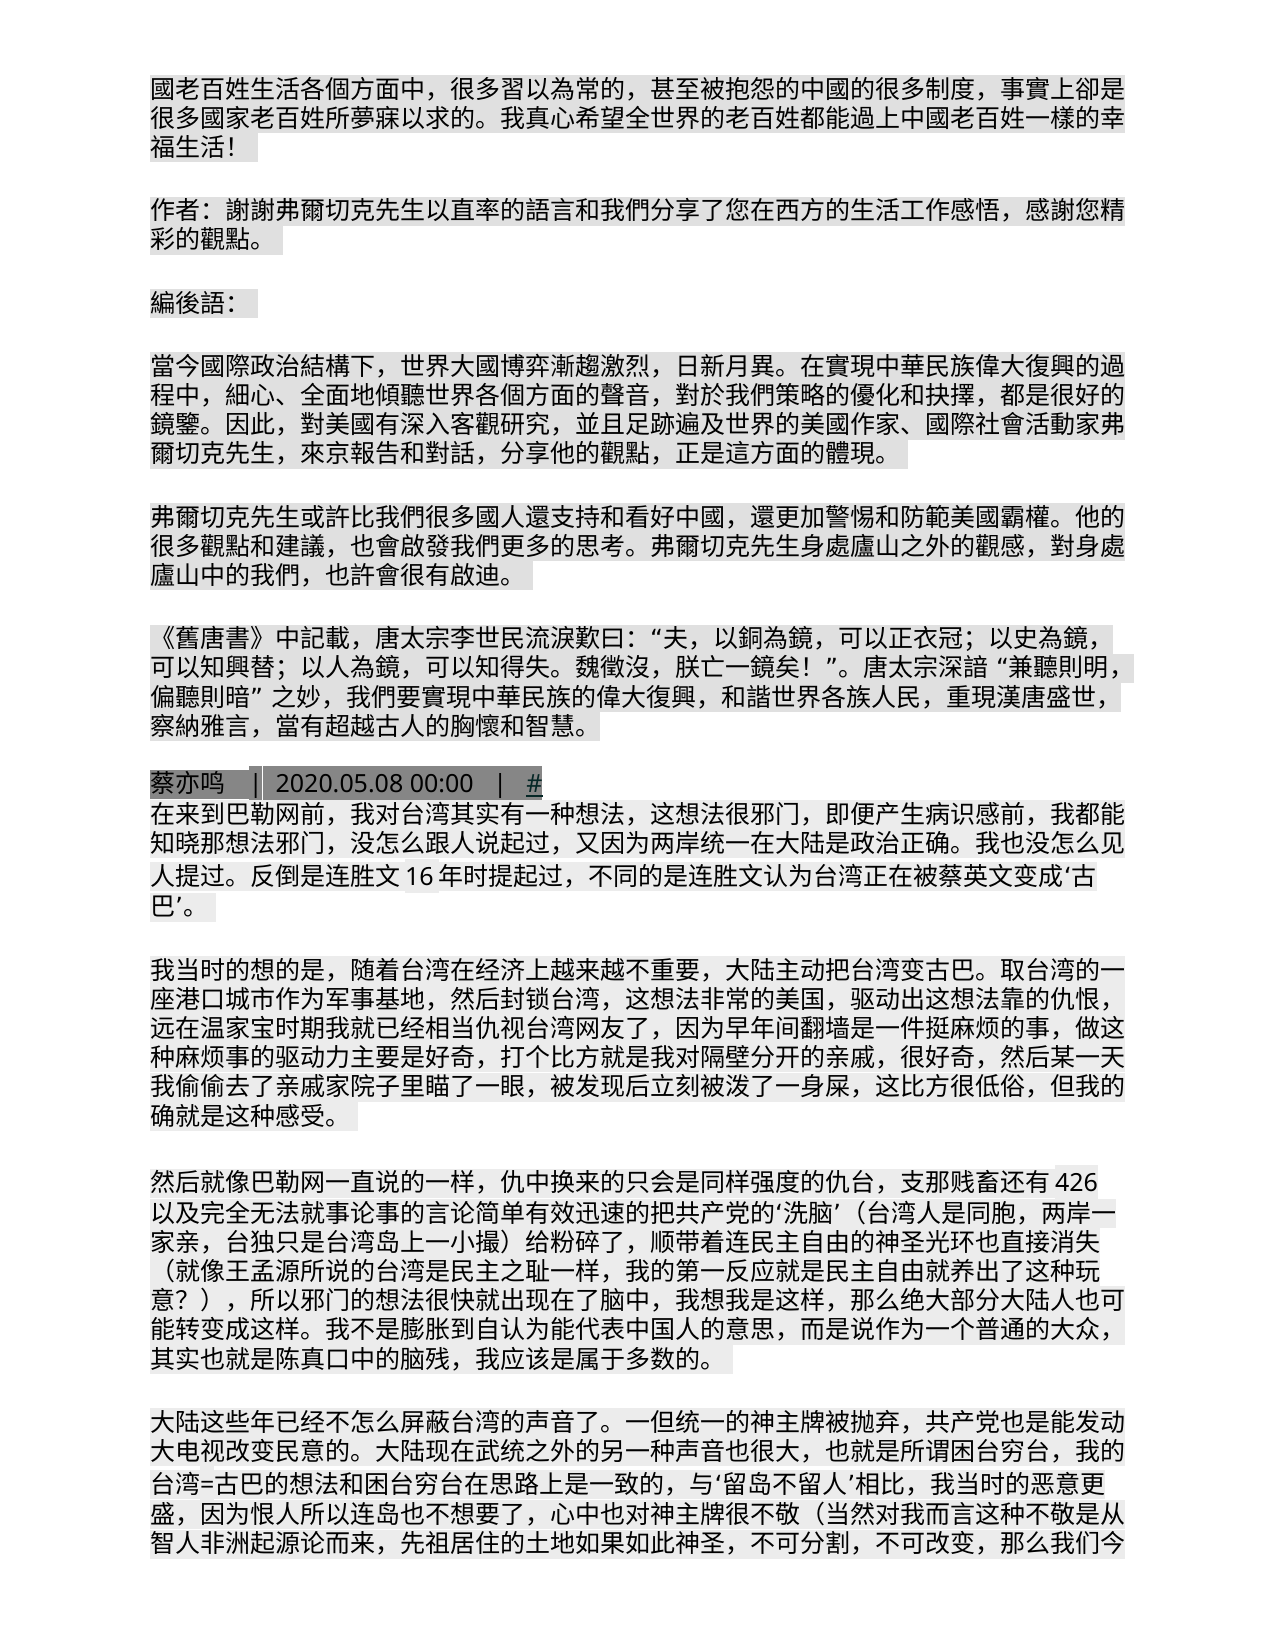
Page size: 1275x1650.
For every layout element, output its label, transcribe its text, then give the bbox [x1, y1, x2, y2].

text 蔡亦鸣 | 2020.05.08 00:00 | # [150, 766, 1125, 800]
text 阿遠轉貼的底下這文章，我看了好幾遍，很感動，打算把它貼到首頁，最好是可以列為學校基本教材。 其實何止感動，講起這個，真是百感交集，未語淚先流。為什麼呢？因為，作者所講的只是一些最簡單明顯的基本事實，但是，世上能夠認識這樣一些普通常識的人卻如此稀少，宛如鳳毛麟角；絕大部份人完完全全顛倒了最基本的是非善惡，把一個人類歷史上最偉大、對人類的和平、幸福與發展及種種精神文明與深刻道德理念做出最大貢獻的中國給當成惡魔，對他百般打擊與傷害，卻反而擁抱一個人類歷史上最為血腥殘暴邪惡野蠻殺害數千萬人幾乎毫無人性的美國，甚至去當他的狗。 究竟要等到什麼時候，基本是非善惡才能獲得它們應有的評價？我常為此感到痛苦不已。要不是對於未來依舊還懷抱著希望，我真的很不想活在這樣一個完全顛倒是非善惡的世界中。 我平常不跟人談政治，因為沒啥好談；萬一被迫談起，總覺得很無言，很想乾脆咬舌自盡算了。為什麼呢？因為，一個人如果連這樣的基本認識都沒有，我不知道還能跟他談什麼？談論任何一種事情或知識，你總得先具備最基本的相關常識或基礎知識，否則無法談，只能教，就像教三歲小孩識字那樣，一點一滴、一個字一個字慢慢教。 有句庸俗句型說道：「我以XXX為榮」，我生平沒有什麼感到光榮之事，但我確實以身為中國人為榮；並非因為他的強大，而是因為他的美麗與良善。一如Andre Vltchek 的願望，我希望中國永遠是我現在心目中的中國，促進整個世界的福祉。 陳真 2020. 05. 07. ================= 美作家安德列·弗爾切克：中國應讀懂西方強盜邏輯 必須自強鬥爭 原題：當今國際政治結構下的大國博弈——對話安德列•弗爾切克先生 作者：張玉城(北京航空航太大學 人文社會科學學院) 2015年10月23日 出處：https://reurl.cc/1xb6V8 編者按：中國經常受到西方的指責，但也有一些西方的知識份子，他們對中國卻予以高度的讚揚和支援。知名的美國作家、國際社會活動家、時政評論家、電影製作人和戰地記者，安德列•弗爾切克 (Andre Vltchek)先生便是其中的一位。弗爾切克先生經常為《新聞週刊》、《亞洲時報》等撰寫文章，多次到訪中國，並接受新華社、人民網等專訪。 二戰結束後，冷戰開始，美蘇爭霸。1991年末，蘇聯解體，美國獨霸。如今，發展中國家中，中國已日漸崛起，金磚四國發展勢頭良好，大國博弈風起雲湧，當今國際政治結構正在發生深刻而迅速的變化。中美之間，崛起大國和守成大國之間的博弈正成為其中一個最大看點。其它國家也正在選擇和適應這一巨大變化。 2015年10月23號，本文作者北京航空航太大學人文社會科學學院張玉城博士，與弗爾切克先生在北航唯實國際文化交流中心，就“當今國際政治結構下的大國博弈” 展開對話，並予以編譯整理、總結和評論。 作者：您好，您認為當今國際政治是什麼結構？ 弗爾切克先生：很簡單，這是一個西方國家，也就是北美白人、歐洲白人等的國家，美國等西方霸權主義國家統治下的世界，其餘的都是被統治的。在西方眼裡，整個世界都是西方的乳酪，其他人都低歐美白人一等，需要被其統治。在這種單極霸權的世界中，中國其實是一種平衡力量，沒有中國，局面可能會更糟，而且會變得越來越糟。 作者：您認為形成這種結構的主要原因是什麼？ 弗爾切克先生：主要原因是美國等西方國家的霸權統治，以及它們的侵略和咄咄逼人。美國和歐洲實質上是一丘之貉。例如，此次以敘利亞為主的中東難民危機，它們都是始作俑者。 對企圖掙脫西方霸權統治的國家，西方都是不遺餘力地刁難和制裁。古巴、委內瑞拉、玻利維亞、利比亞、敘利亞、東南亞諸國等很多國家，想獨立自主有尊嚴地發展，也付出了很大努力進行抗爭，但它們都太小，實力不夠；而巴西等南美國家觀望；俄羅斯好像也沒有決定，而且其本身也被歐美霸權制裁著，戰火也經常燒到了其周邊。 只有中國，已從二戰前非常落後的舊中國，發展成為現代化強大的新中國、世界第二大經濟體。中國不僅人口眾多，而且科技文化等素質越來越高，還具有靈活的體制和巨大的發展潛力，已經成為國際政治經濟結構中的重要力量。 此外，更令人敬佩的是，中國外交奉行獨立自主、和平共處的政策，維護世界和平，宣導共同繁榮，而不是像西方列強一樣侵略成性。因此，中國，是一種平衡力量，是世界上惟一有能力，可以平衡和抗衡西方霸權的國家。同時，也是惟一的可能和希望。這也是西方拋出 “中國威脅論” 的原因之一。 作者：您覺得解決的方案是什麼？ 弗爾切克先生：我並不主張衝突，但也不應該放棄鬥爭。我認為中國一定要讀懂西方的強盜邏輯，才會清楚地知道，自強和鬥爭才是解決方案，與西方大國博弈時的態度才會堅定。 作者：那麼，您認為西方的強盜邏輯是什麼呢？ 弗爾切克先生：西方本身信奉叢林法則，弱肉強食。它們一直迷戀軍事武力。“謊言重複千遍就是真理”，“真理只在大炮的射程之內”，“勝者擁有一切”，這些都是西方強盜邏輯的體現。幾百年來，西方侵略了多少國家和地區，二戰之前的世界勢力分佈地圖展示得清清楚楚，基本上達到了絕對控制和奴役整個世界的程度。今天，我們不僅面臨著西方政治經濟軍事的控制，而且還有西方意識形態、精神和文化的控制，這與二戰前的形勢也基本相同。 西方認為其他種族比其低一等，把整個世界都當成西方狩獵的獵場。利比亞等其它國家和地區的妥協和退讓，迎來的是西方變本加厲的侵略。 總之，西方信奉叢林法則，西方打敗你就弱肉強食，打不敗你才和你談判，如果被你打敗，它們也會投降雌伏。面對西方的叢林法則，其它國家和地區沒有選擇，想要獨立自主，不能落後只能強大，只能鬥爭並戰勝西方。 作者：我們應該怎樣讀懂西方的強盜邏輯？ 弗爾切克先生：我認為，首先，必須清楚西方的文化和心理。西方的強盜邏輯不是從來就有的，近代以前也曾被大肆殺戮和長期奴役過。只是近代的強盛，才使西方在文化和心理上產生了白人群體性的優越感，覺得其他種族都低其一等。現在西方從心裡就看不起其他人，不會從心裡面真心地想跟其他人講道理，陰謀詭計卻是層出不窮。即使你有理有據也不會使其停止侵略。調停、和解等通常被其認為是好欺負，西方反而會更加變本加厲而不是友好相處。偶爾表面上的講道理，也是一種權宜之計，只是為了迷惑或欺騙。 其次，不要僅僅聽西方是怎麼說的，一定要看清楚西方是怎麼做的。西方總是講 “民主、自由、平等、人權” 等，但卻幹著奴役其它國家和地區的事。過去幾個世紀中，西方惟一感興趣的就是如何通過陰謀詭計乃至戰爭，把全球其它國家和地區都變成西方的殖民地和半殖民地。例如販運黑奴、幾乎滅絕北美印第安人等，不擇手段地、瘋狂地侵略，瘋狂地掠奪全球財富和資源。 即使讀懂了西方的強盜邏輯，我還要特別指出，中國、俄羅斯兩個大國也要深刻反省。大國要獨立自主，就必須自尊自強，具有大國精神。面對西方的強盜霸權，中國被西方軍事禁運，俄羅斯被西方軍事和經濟制裁。中國和俄羅斯應該要團結起來，也要聯合其它被壓迫的國家和地區，共同與西方霸權強盜積極鬥爭。只要發奮圖強，先進且強大起來，自然會讓西方的制裁自動失效，甚至必要時還可以反制裁西方，乃至使西方順服。 作者：最近，曾任美國國務卿的基辛格先生出版了一本新書《世界秩序》(World Order)，您如何評價? 弗爾切克先生：基辛格先生所認為的 “世界秩序”，其實就是西方控制和掠奪世界的霸權秩序，世界各國都要受西方的統治，維護西方為中心的等級世界秩序。否則，就要被西方批評或被歸為 “邪惡國家”。這對華盛頓、倫敦和巴黎的 “統治者” 們來說才是其心裡所認為的 “世界秩序”。 對基辛格先生，不僅要看他在《世界秩序》中怎麼寫的，還要看他是怎麼做的。基辛格參與了智利1973年的軍事政變，顛覆了智利的民選政府，扶植了 “親美” 的傀儡政府，並對大批左派社會人士展開屠殺，很多左派知識份子秘密失蹤並被秘密殺害。因此，正如西方過去幾個世紀所做的，建立和維護西方控制和掠奪世界的 “世界秩序”，這應該才是他新作《世界秩序》的本意。這樣才能讀懂西方，才不會被其《世界秩序》裡的文字所蒙蔽和洗腦。 同樣，對於他和中國的交往，以及就中美關係的展望，更要警惕，可能其目的恰恰是設置一個巨大的陷阱以方便洗劫中國，字面上的支援態度，那只是反映了表面意思。 作者：中國領導人提出中美 “新型大國關係” 的對策，強調合作雙贏，您有何評論？ 弗爾切克先生：雙贏？你們中國提出中美建設新型大國關係，是一種新的道路。中國領導人知道中美大國博弈的問題本質，希望中美由此雙贏，避免戰爭。這個願望是好的。 但是，要清醒地認識到，友好善良的中國所面對的，可不是類似中國的國家，而是信奉叢林法則與弱肉強食、奉行雙重標準的霸權國家。美國內心才沒有想要什麼雙贏。你要知道，整個世界，都被視為它的乳酪，它只想單贏，只想維護它的霸權。所以，任何雙贏都被視為動了它的乳酪，都是它所要真心打擊與消滅的，它心裡根本不想雙贏。 所以，中國的願望很美好，但現實卻是與狼共舞，反而很容易成了狼的美餐。我想提醒的是，中美對話中，美國為了單贏，也會設下很多的陷阱和詭計以及各種形態的戰爭，試圖顛覆滅亡中國。中國要清醒地識別其用心、目的和策略，並與之在如網路安全、意識形態等各個領域，勇敢機智地進行鬥爭和破解，避免成為狼的美餐。我非常確定，中國面臨著很多危險。 作者：說到中美大國博弈的本質和戰爭，西方有 “修昔底德陷阱 (Thucydides's trap)” 之說，也稱 “安全悖論(Security dilemma)”，是說一個崛起的大國和一個守成的大國之間幾乎必然爆發戰爭。並有統計資料指出，近代大國崛起，挑戰現存大國15例，發生戰爭11例，幾乎被視為是國際關係的 “鐵律”。您認為中國宣導的 “合作雙贏” 會超越 “修昔底德陷阱” 嗎? 弗爾切克先生：如剛才所說，與狼共舞很危險。當然，它也不是毫無一絲希望。 中國是世界上偉大的國家之一，也許是最偉大的。中國長袖善舞，已多年避免參與西方的戰爭和衝突。當然，我知道中國人包容，愛好和平，但也不懼怕戰爭。偉大的抗日戰爭和朝鮮戰爭就有力地證明了這一點。 我認為中國領導人非常清楚世界上正在發生什麼，中國領導人要保衛中國人民和保衛人類。現在，除了中國以外，世界大國都捲入一場或者兩場的軍事衝突。所以，中國領導人是非常明智的，也是對自己國民非常負責的。中國一直是維護世界和平、平衡衝突的主要力量。中國明智且有效地遠離了當前國際社會上的一切軍事衝突，也很可能將會有智慧、有能力且巧妙地避免中美陷入 “修昔底德陷阱” 式的戰爭，成為第五例例外，實現中國和平崛起的夙願。 這與中國人民息息相關！與美國人民息息相關！與世界上很多人們息息相關！與世界上很多可愛的孩子們也會息息相關！作為一名外國人，我非常羡慕今天中國的安全和幸福！非常羡慕未來中國和平崛起的幸福！ 不過，我還是要強調，中國要清醒，認清西方的真實意圖，精心應對，不能犯錯。中國的快速發展讓西方感受到了巨大的壓力，成功的社會主義國家是西方最難以接受的。西方一直將中國視為嚴重的威脅，一直不遺餘力地插手中國內政，資助和訓練中國的“反對派”，通過詆毀性的宣傳，破壞中國的社會主義道路。 這正暴露出了西方熱衷抹黑中國的動機，試圖造成中國崩潰，從而顛覆洗劫中國；其甚至可能發動各種戰爭，把最有可能挑戰其霸權的中國給滅亡，維護其世界霸權地位。所以，中國別無選擇，只有認清西方，自強不息，鬥爭到底。 中國人是最愛好和平的民族！但中國是世界大國，還要有主導世界的大國精神！中國聲音應當更加堅定，中國力量的展示和運用要更加頻繁，敢於使用強大的武力，才能讓西方退卻和尊重中國，才可能真正避免陷入 “修昔底德陷阱” 式的中美大戰。 作者：說到未來，中國還提出另一個涉及到全人類的政治理念，就是建立 “人類命運共同體”。您覺得這將對世界大國博弈有何影響？ 弗爾切克先生：無與倫比！這是中國面向未來，向全世界回答了 “中國的立場和目標是什麼”這一首要問題。很好地解答了世界對中國未來道路的疑問，讓世界明白了未來中國的立場和目標，展示了中國的偉大主張。這很好，無與倫比！ 目前階段，由於霸權美國只想顛覆中國，奴役世界，因此，“人類命運共同體” 首先應該是一個反對霸權、各國各族人民相互尊重，友好相處的 ，“命運共同體”。當前中國可以先建立 “中俄命運共同體”、“中非命運共同體”、“亞洲命運共同體” 等。 不過，任何偉大理念的提出只是第一步，還要中國和世界各族人民的共同努力，還要有中國等國家強大的軍事、經濟實力和智慧，以及始終如一的堅定態度來保證，才有可能一步一步實現 (人類命運共同體)；要始終有決心、有能力地堅定維護中國人民、世界各族人民的利益，才能贏得世界各族人民心靈上的共鳴與熱愛。 “人類命運共同體” 偉大理念的提出，集中展現了中國是一個如此偉大的國家，中國在國際上所做的一切，除了給中國在世界上爭取一個更好的地位之外，還是為了讓全人類能更好地工作和生活，不僅包括中國人民，而且還包括關心世界各族人民的疾苦，友愛世界各族人民，和平共處，共同發展，共同繁榮。這迥異於美國霸權的弱肉強食，讓世界各族人民能更清楚地看清中美之間的差別。 作者：理念還需要宣傳，媒體宣傳是您的專長，世界話語權也是美國霸權的重要部分。請您說說您對中國的建議吧？ 弗爾切克先生：單就這方面來說，我建議： 第一，中國需要轉變過於親西方的觀念，不能失去自我，避免被顏色顛覆。國無精神不立，要樹立起以我為主，主導世界的大國思維，發揚中國的大國精神。否則，就只會跟著西方媒體舞文弄墨，甚至不幸被顛覆，那樣中國就會被肢解滅亡。 第二，中國轉變過於親西方的觀念後，還要有迅速有力的實際行動和巨額投入來保障。建議可以研究西方尤其美國，研究美國是如何精心設計，投入巨大資源，建立起美國世界級的媒體宣傳集團體系；研究這一體系是如何宣傳其意識精神，如何為其控制世界來服務。做好對美國體系和歷史的研究，有助於中國有選擇的學習西方媒體體系，控制媒體資訊，控制世界話語權的理念和技術精華，從而植入中國的宣傳資訊，為中國所用，為實現偉大的 “人類命運共同體” 的理念所用。 第三，中國應面向世界，加強多語種的系統宣傳。通過電影、電視、出版物、互聯網以及各種國際文化交流，讓世界各族人民瞭解中國，信任中國的媒體。讓全世界的孩子們為中國的神話而著迷，為中國悠久輝煌的文明歷史、故事、作品而著迷。以世界各族人民喜聞樂見易接受的宣傳形式，讓大家熟悉中國的思想、文化、計畫以及夢想，並且要持續不斷地、創造性地、系統性地大力宣傳。隨著中國的真正崛起，我相信，在幾年或十幾年的潛移默化後，肯定會有巨大的效果的。 作者：您說到轉變太親西方的觀念，防止被顛覆，那麼您認為具體應該做什麼？ 弗爾切克先生：我覺得，中國一定要自信自強，認清自身和世界，對西方陰謀瞭若指掌，振奮中國的大國精神，使中國實力全面超越西方，太親西方的觀念自然就會減弱直至消失。 反過來說可能更容易理解些。中國太親西方而失去自我，就不會做些什麼呢？我想列舉幾條，一是不會大力整頓各種不良媒體，任由它們興風作浪破壞中國社會團結的根基；二是極可能逐漸失去自己原有的國家媒體陣地，若不警醒，將會像前蘇聯一樣崩潰；三是讓很多中國人民被西方洗腦和蠱惑，達到一定程度後，中國就有被顛覆的危險；四是會讓國際或國內敢於抗衡西方的一部分正直的力量處於艱難困苦的境地。而事實上，不幸的是，中國和世界正處在這樣一種境地。所以，上面這些都是應該具體去做的，當然肯定不止這些了。 更坦白講，中國不應再允許那些連做夢都想顛覆中國的西方所扶植的親西方個人和媒體，不應該讓他們在中國國內肆意詆毀中國，詆毀中國的制度、歷史和英雄，妖言惑眾。這對中國的自身安全非常危險。其中，尤其要監控乃至驅逐打著光明正大的幌子，形形色色，居心不良的 NGO 們。這方面，可以研究和採用俄羅斯的經驗。 最後，應創建和鼓勵不親西方的自主媒體發展壯大，走向世界；投入鉅資，持續扶植和指導中國國內不親西方的、正直的個人和媒體，以及國際上親中國的、正直的外國個人和媒體發展壯大，以制衡美國媒體的妖言破壞。 作者：講了中國，您能否再講講世界話語權方面，中國應該如何做？ 弗爾切克先生：可以看看美國媒體宣傳體系。機構方面，包括了美國政府、媒體集團、壟斷資本大鱷、居心不良的 NGO、大學、智庫等各種角色；內容方面，新聞報導、娛樂影視、乃至人文社會科學研究等各個方面；在投入運作方面，從資金、思想理念、資訊監控收集、處理、宣傳等全過程體系管道建設和控制等，全方位系統性地建立了嚴密覆蓋全球、深入控制全球的龐大媒體資訊帝國，掌握了世界話語權，為美國的世界霸權服務。 可以選擇西方的媒體巨頭，如美國的《華盛頓郵報》、華爾街日報、CNN、美聯社(AP)、《時代週刊》、《外交》雜誌以及大學、NGO、智庫等等，將其作為標竿瞄準。中國應該重視、指導和鼓勵不親西方有著民族自豪感的中國人、親中國的外國人、政府和民間媒體及智庫，瞄準他們展開宣傳競爭，通過學習和追趕，用西方的方式、方法，投入資金，採取有效的競爭機制，系統全面地建立起秉持中國精神的強大媒體集團，以及覆蓋全世界的媒體資訊宣傳管道來宣傳中國，一定能夠逐漸掌握相當的世界話語權。 最後，中國一定要防範西方洗腦。美國一直對國內以及全世界的人們洗腦 (brainwash)，植入西方的思想意識。西方普通民眾受到的影響是中國人所無法想像的，世界其它國家的普通民眾受到的洗腦，甚至更加嚴重。所以，中國在世界各地要逐漸加強對西方媒體洗腦的防範，並佔領世界話語權的道德和實力制高點，制衡西方媒體的顛倒是非。 作者：您能說點細節或者例子嗎？ 弗爾切克先生：我瞭解西方，走過世界很多地方。西方的政治、軍事等，乃至媒體甚至學術界，都不是像很多發展中國家人們所想像的那樣獨立與客觀。 西方媒體一般都受過各種 “專業訓練”。美國和英國的媒體等機構還會定期給其它地區的某些記者進行免費 “培訓” 和旅行，提供大筆津貼及各種贊助。對東南亞國家，也有類似且更隱蔽的培訓和資助，使某些記者知道哪些該寫，哪些不該寫，哪些是西方喜歡可以在西方獲獎的，哪些是西方不喜歡而不能碰的，否則就會被西方給邊緣化。而且，這也同樣實行於學術界。 西方對烏克蘭洗腦，顏色 (革命) 顛覆了烏克蘭政府，製造了烏克蘭政變，扶植了聽命於美國的政府，已經將烏克蘭推入深淵不能自拔。這種殘酷，讓正直有見識的人們非常難以接受。 還有，來過中國的外國人，包括那些西方的民眾，常常會驚訝地發現，中國的現狀與西方媒體的宣傳實在是大不相同。我有機會看到了中國在亞洲、大洋洲、非洲、南美洲等地區的活動，我總是被感動。中國和中國人簡單友好，善良沒有戒心，認為只要做了好事，修建了學校和醫院等，改善了基礎設施，就算遠隔重洋也會贏得相應的熱愛。 可是，西方媒體反而對中國進行系統性的攻擊，顛倒是非，用西方的宣傳策略，天天極力抹黑中國做的一切好事。在國際上，西方媒體掌握話語權，西方的抹黑很有效果。 因此，中國不能僅僅簡單友好、沒有戒心地做好事。如剛才的幾點建議，中國在媒體宣傳方面有許多需要改進的，中國應通過瞭解和學習西方，來學會制約和抗衡西方。 在媒體和學術領域，中國應細緻入微地將話語權延伸到世界各個地方。另外，還可以參考 “今日俄羅斯” 的做法，現在越來越多的人從英國 BBC 轉向“今日俄羅斯 (Russia Today，縮寫為 RT)”，甚至在網上觀看 “今日俄羅斯” 電視臺，讓一部分能夠獨立思考的正直的人們，對西方媒體的洗腦，已經逐漸開始產生了免疫力。 作者：您提到，西方還經常在世界各地譬如非洲當地顛倒是非、混淆黑白，極力抹黑中國，讓中國在當地的巨大努力，常常付諸東流，您認為中國如何應對這樣不利的情況？ 弗爾切克先生：到目前為止，中國並沒能很好地宣傳展示自己，尤其在世界各地所做的更少。這樣的話，不僅僅非洲等世界各地民眾及西方民眾，甚至許多正直的西方知識份子也接受了西方媒體的強制灌輸，認為中國只看到和追求商業利益，只讓一部分人富了起來。 中國應當在世界各地展示中國社會主義各方面的建設成就，宣傳中國共同富裕、消滅貧困的具體計畫和成就，多種形式，多種管道，重複傳播，讓世界其它國家的人民產生共鳴。 我認為，中國在不斷努力，在為中國人民的福祉奮鬥，為世界被壓迫的人民的利益奮鬥。但我不得不承認，由於西方媒體對世界話語權的壟斷和對西方人民的不斷洗腦，和我一樣清醒、持有同樣客觀觀點的人在西方只是少數，在非洲等其它地方也不多。因此，中國的媒體負有不可推卸的重大責任，應該盡力去擴大中國在世界各個地方上的話語權，乃至獲得和西方平等的話語權！ 只有中國和中國的媒體變得強大，才有可能獲得和西方平等的話語權，抗衡西方，向世界展示真實的中國，並告訴世界中國的變化，告訴世界 “人類命運共同體” 這樣偉大的理念和願景，讓更多正直的人們和我一樣為中國歡呼，對中國產生心靈的共鳴，這樣才不會讓中國在世界各地的巨大努力，付諸東流。 作者：在面對西方的攻擊和指責時，中國一般都是通過政府發言人發言等方式，進行有理有據的回應，您覺得這樣的回應如何？ 弗爾切克先生：僅僅 “有理有據” 的回應，現在看來是遠遠不夠的。我認為，只有雙方都抱有良好的心願，“有理有據” 的回應才能得到尊重。然而，西方在內心深處並沒有想跟你講理，“謊言重複千遍就是真理”，“真理只在大炮的射程之內”，面對這樣的邏輯，“有理有據” 從來都是不適用的。 作為曾經被西方侵略過的受害者、今天已經強大了的中國，仍然總是強調 “有理有據” 而不是 “弱肉強食” 的叢林法則，這顯示了中國的文明是內外一致的真文明，不是西方偽裝出來的假文明。 作者：您走了很多地方，在世界各地調查、思考和寫作，也很關心中國的命運，也非常希望中國真正崛起，在當今的國際政治結構下，您有什麼建議對中國朋友們說？在政治、經濟生活以及對外關係上？或者，說說您其他方面想表達的？ 弗爾切克先生：中國是一個負責任的大國。在中國國內建立一個安全穩定的社會秩序和社會環境，讓人民過上良好的生活，這是首要責任，這方面中國做得很好。 在國際問題上，中國不可目光短淺而放棄原則，否則會導致戰爭；目光長遠且堅持原則，才能避免戰爭。 我覺得中國外交上，除了和平共處，中國作為第三世界發展中國家的代表，應該反對西方的殖民主義、帝國主義。應該密切與俄羅斯、亞洲其它國家、拉丁美洲、非洲、大洋洲的關係，建立起深刻廣泛、基礎性的外交關係，乃至建立中俄、中非、亞洲等 “人類命運共同體”；必須警惕和防範西方，尤其美國，雖然現在美國沒有侵略中國和俄羅斯，但是美國侵略了很多的國家和地區，如果一旦有機會，美國也會侵略中國和俄羅斯。借此機會，也推薦一下我的新書《揭露帝國的謊言》，這是我最喜歡的新作，書中有更詳細的解讀，希望今後可以譯成中文。 我希望中國永遠是我現在心目中的中國，促進整個世界進步，讓整個世界受益。中國是個很負責任，而且非常有智慧的國家。 最後，我還很想和中國的老百姓說幾句心裡話。從我生活工作過或者調查過的北美、拉丁美洲、歐洲、亞洲、非洲、大洋洲來看，雖然各國各有自己的優缺點，但綜合來看，中國老百姓是世界老百姓中比較幸福的，甚至可以說是最幸福的！ 不過，這需要中國老百姓親自走出國門，走遍世界，在國外真正過一段較長的生活或工作，通過自己親身經歷，感性和理性的比較，才能更深刻地體會到中國老百姓的幸福所在。中國老百姓生活各個方面中，很多習以為常的，甚至被抱怨的中國的很多制度，事實上卻是很多國家老百姓所夢寐以求的。我真心希望全世界的老百姓都能過上中國老百姓一樣的幸福生活！ 作者：謝謝弗爾切克先生以直率的語言和我們分享了您在西方的生活工作感悟，感謝您精彩的觀點。 編後語： 當今國際政治結構下，世界大國博弈漸趨激烈，日新月異。在實現中華民族偉大復興的過程中，細心、全面地傾聽世界各個方面的聲音，對於我們策略的優化和抉擇，都是很好的鏡鑒。因此，對美國有深入客觀研究，並且足跡遍及世界的美國作家、國際社會活動家弗爾切克先生，來京報告和對話，分享他的觀點，正是這方面的體現。 弗爾切克先生或許比我們很多國人還支持和看好中國，還更加警惕和防範美國霸權。他的很多觀點和建議，也會啟發我們更多的思考。弗爾切克先生身處廬山之外的觀感，對身處廬山中的我們，也許會很有啟迪。 《舊唐書》中記載，唐太宗李世民流淚歎曰：“夫，以銅為鏡，可以正衣冠；以史為鏡，可以知興替；以人為鏡，可以知得失。魏徵沒，朕亡一鏡矣！”。唐太宗深諳 “兼聽則明，偏聽則暗” 之妙，我們要實現中華民族的偉大復興，和諧世界各族人民，重現漢唐盛世，察納雅言，當有超越古人的胸懷和智慧。 [150, 75, 1125, 741]
text 在来到巴勒网前，我对台湾其实有一种想法，这想法很邪门，即便产生病识感前，我都能知晓那想法邪门，没怎么跟人说起过，又因为两岸统一在大陆是政治正确。我也没怎么见人提过。反倒是连胜文16年时提起过，不同的是连胜文认为台湾正在被蔡英文变成‘古巴’。 我当时的想的是，随着台湾在经济上越来越不重要，大陆主动把台湾变古巴。取台湾的一座港口城市作为军事基地，然后封锁台湾，这想法非常的美国，驱动出这想法靠的仇恨，远在温家宝时期我就已经相当仇视台湾网友了，因为早年间翻墙是一件挺麻烦的事，做这种麻烦事的驱动力主要是好奇，打个比方就是我对隔壁分开的亲戚，很好奇，然后某一天我偷偷去了亲戚家院子里瞄了一眼，被发现后立刻被泼了一身屎，这比方很低俗，但我的确就是这种感受。 然后就像巴勒网一直说的一样，仇中换来的只会是同样强度的仇台，支那贱畜还有426以及完全无法就事论事的言论简单有效迅速的把共产党的‘洗脑’（台湾人是同胞，两岸一家亲，台独只是台湾岛上一小撮）给粉碎了，顺带着连民主自由的神圣光环也直接消失（就像王孟源所说的台湾是民主之耻一样，我的第一反应就是民主自由就养出了这种玩意？），所以邪门的想法很快就出现在了脑中，我想我是这样，那么绝大部分大陆人也可能转变成这样。我不是膨胀到自认为能代表中国人的意思，而是说作为一个普通的大众，其实也就是陈真口中的脑残，我应该是属于多数的。 大陆这些年已经不怎么屏蔽台湾的声音了。一但统一的神主牌被抛弃，共产党也是能发动大电视改变民意的。大陆现在武统之外的另一种声音也很大，也就是所谓困台穷台，我的台湾=古巴的想法和困台穷台在思路上是一致的，与‘留岛不留人’相比，我当时的恶意更盛，因为恨人所以连岛也不想要了，心中也对神主牌很不敬（当然对我而言这种不敬是从智人非洲起源论而来，先祖居住的土地如果如此神圣，不可分割，不可改变，那么我们今天应该全住在非洲）。 来到巴勒网之后我不这么想了，恶意被陈真的文字一点一点磨灭了，人有了一点病识感后，反到痛苦许多，心中的怒火不在沸腾，越来越下沉，埋进了心底。 台湾今年疫情的种种操作都在逼着大陆民间恶意更盛。唉 [150, 800, 1125, 1559]
